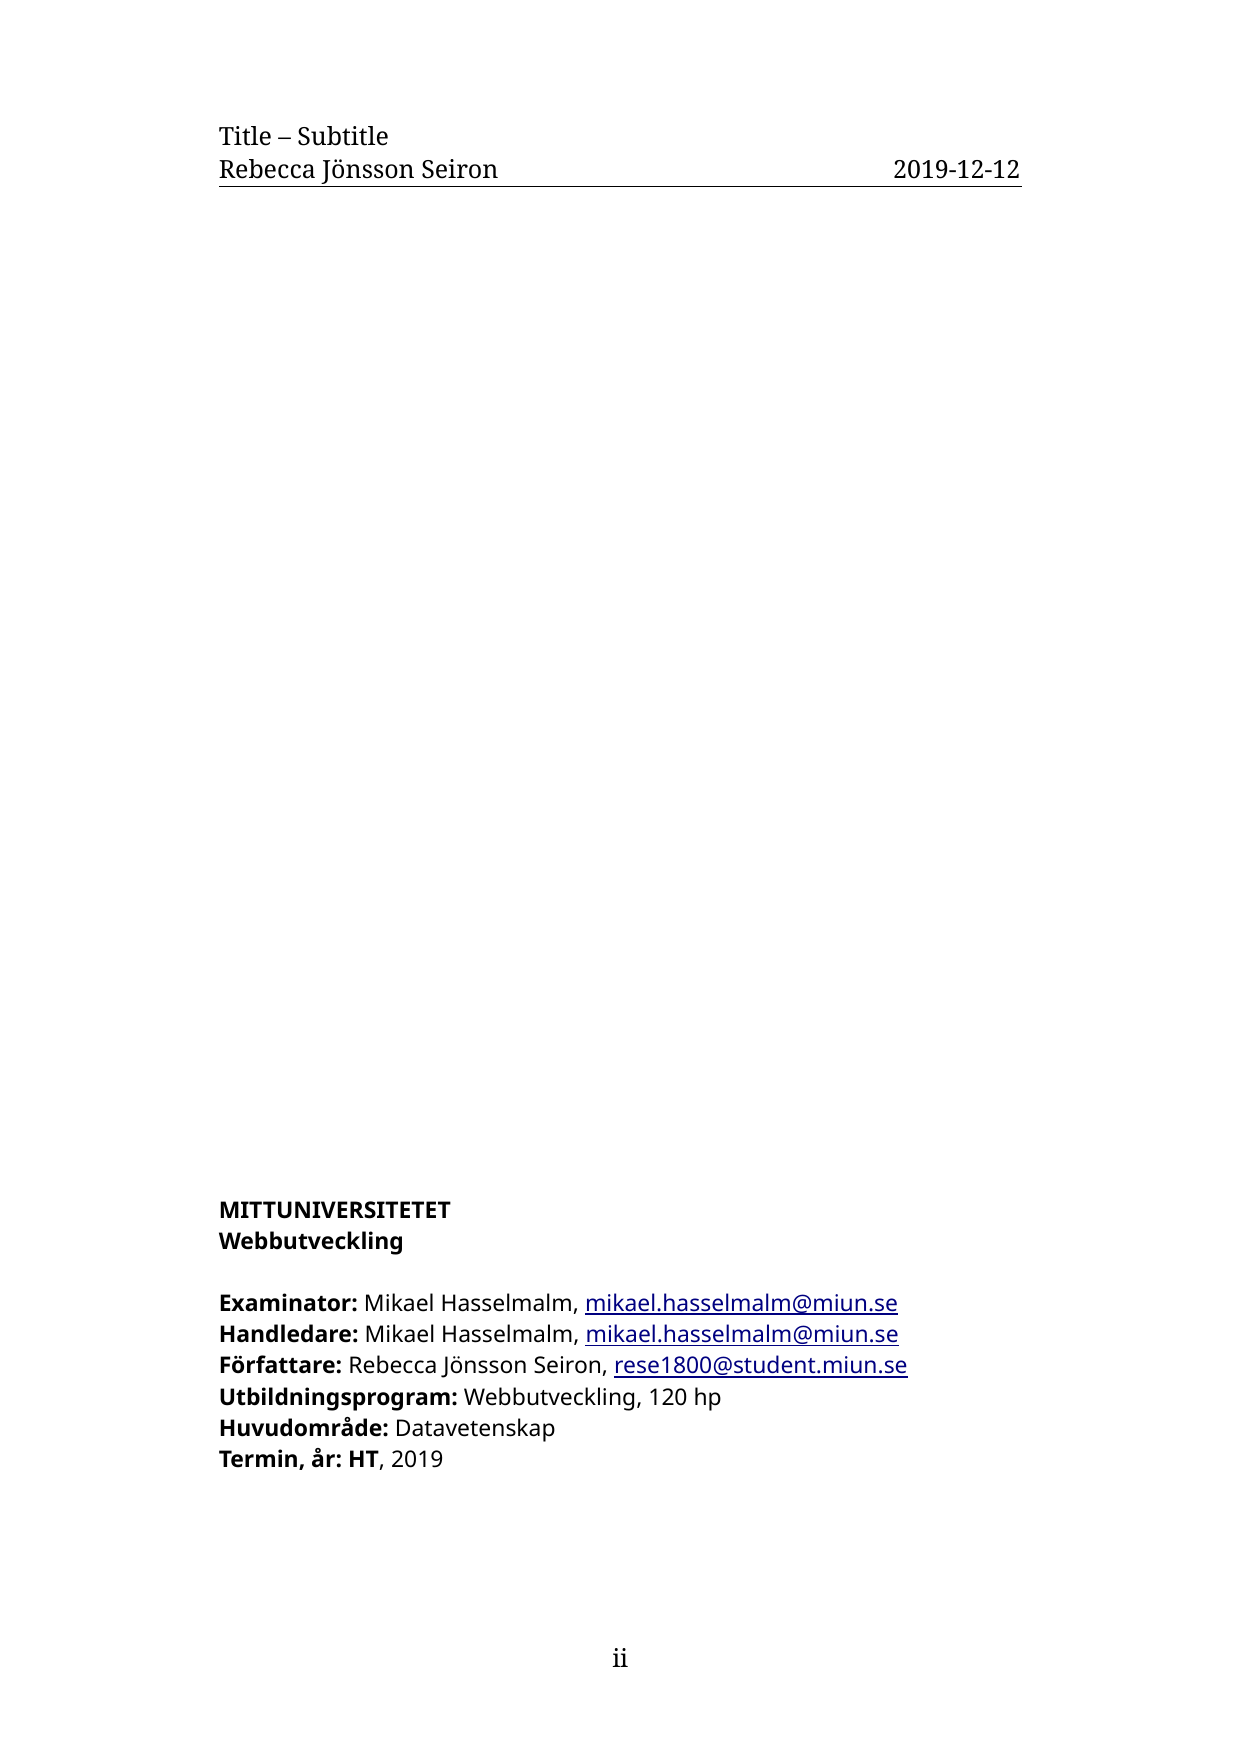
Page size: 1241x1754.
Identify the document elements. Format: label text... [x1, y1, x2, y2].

text Examinator: Mikael Hasselmalm, mikael.hasselmalm@miun.se Handledare: Mikael Hasselmalm, mikael.hasselmalm@miun.se Författare: Rebecca Jönsson Seiron, rese1800@student.miun.se Utbildningsprogram: Webbutveckling, 120 hp Huvudområde: Datavetenskap Termin, år: HT, 2019 [218, 1287, 1022, 1474]
text MITTUNIVERSITETET Webbutveckling [218, 1194, 1022, 1256]
